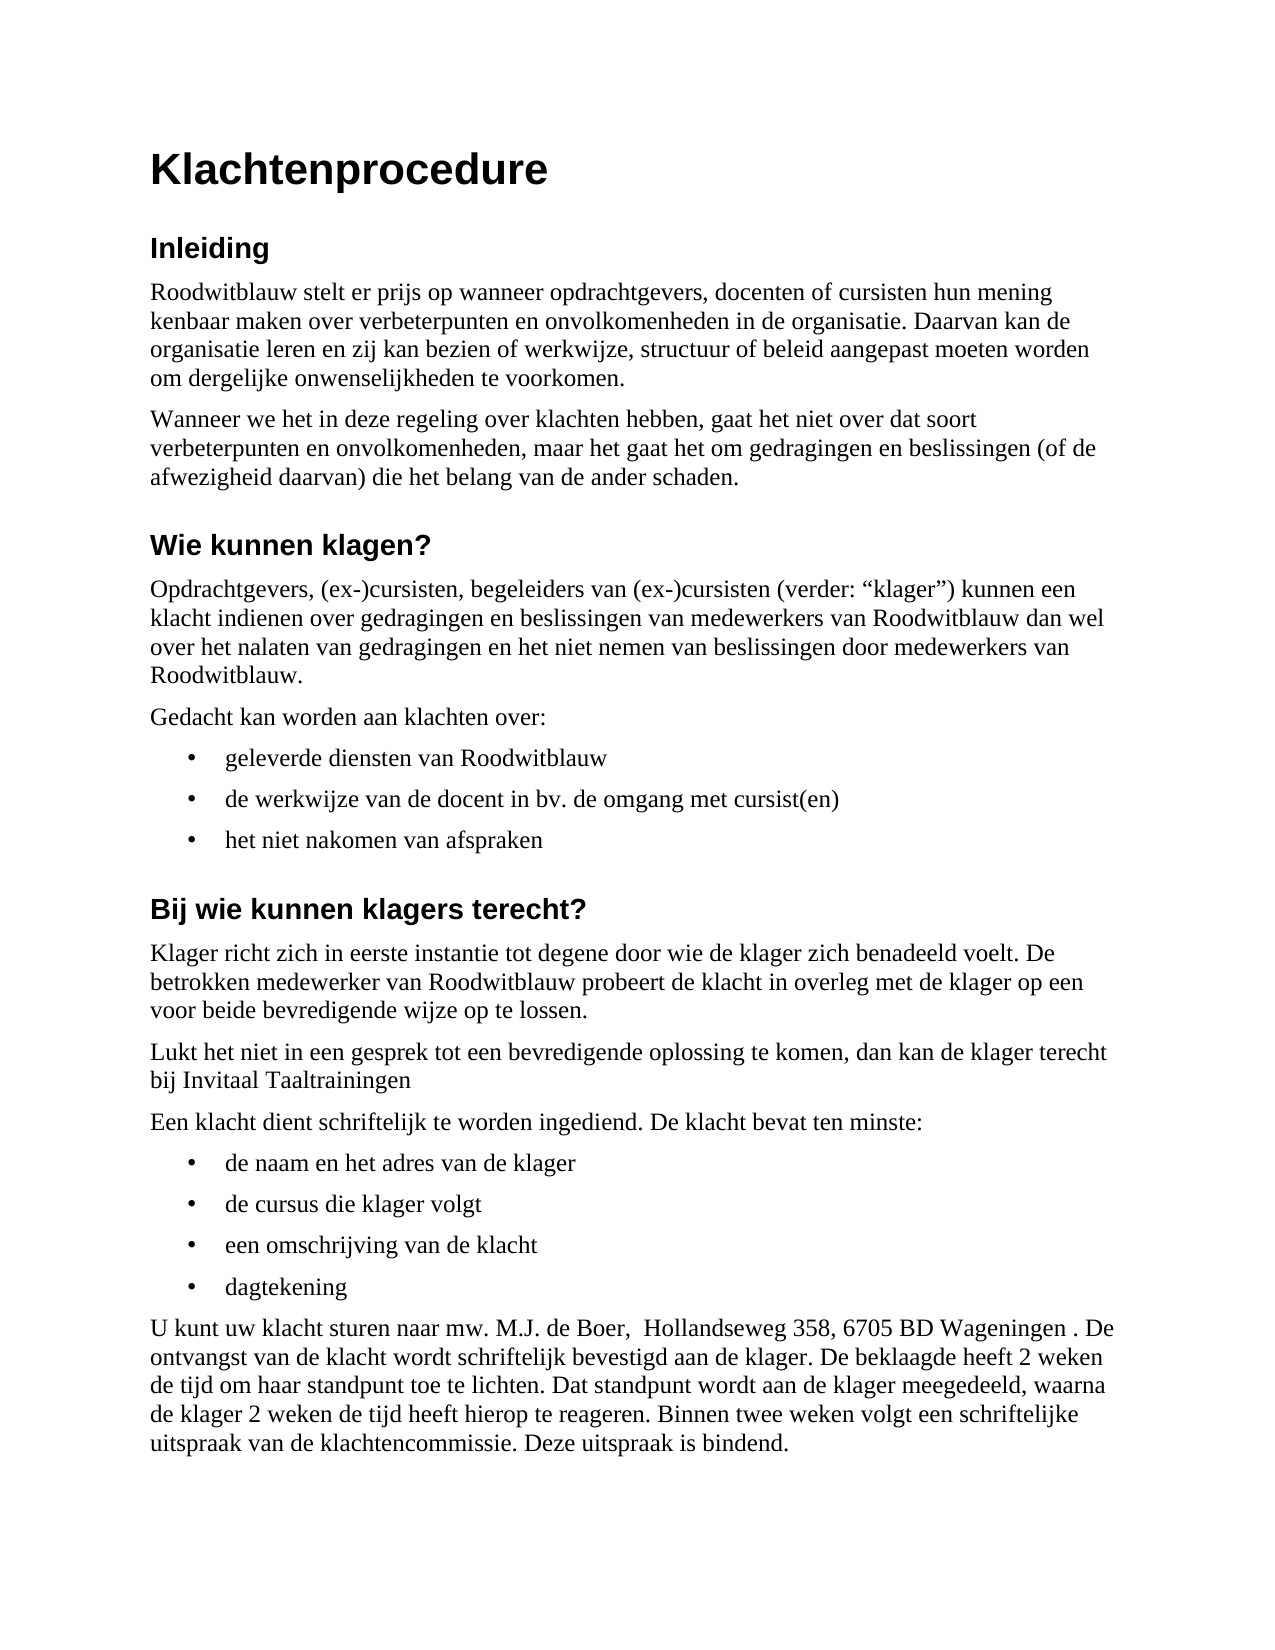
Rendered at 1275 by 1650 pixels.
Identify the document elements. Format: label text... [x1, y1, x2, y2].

text Roodwitblauw stelt er prijs op wanneer opdrachtgevers, docenten of cursisten hun mening kenbaar maken over verbeterpunten en onvolkomenheden in de organisatie. Daarvan kan de organisatie leren en zij kan bezien of werkwijze, structuur of beleid aangepast moeten worden om dergelijke onwenselijkheden te voorkomen. [150, 277, 1125, 392]
list dagtekening [187, 1272, 1125, 1300]
text Wanneer we het in deze regeling over klachten hebben, gaat het niet over dat soort verbeterpunten en onvolkomenheden, maar het gaat het om gedragingen en beslissingen (of de afwezigheid daarvan) die het belang van de ander schaden. [150, 404, 1125, 491]
list een omschrijving van de klacht [187, 1230, 1125, 1259]
text Een klacht dient schriftelijk te worden ingediend. De klacht bevat ten minste: [150, 1107, 1125, 1135]
text Klager richt zich in eerste instantie tot degene door wie de klager zich benadeeld voelt. De betrokken medewerker van Roodwitblauw probeert de klacht in overleg met de klager op een voor beide bevredigende wijze op te lossen. [150, 938, 1125, 1024]
subtitle Inleiding [150, 231, 1125, 264]
subtitle Wie kunnen klagen? [150, 528, 1125, 562]
list de naam en het adres van de klager [187, 1148, 1125, 1177]
list de werkwijze van de docent in bv. de omgang met cursist(en) [187, 784, 1125, 813]
subtitle Klachtenprocedure [150, 143, 1125, 193]
text Lukt het niet in een gesprek tot een bevredigende oplossing te komen, dan kan de klager terecht bij Invitaal Taaltrainingen [150, 1037, 1125, 1094]
text Opdrachtgevers, (ex-)cursisten, begeleiders van (ex-)cursisten (verder: “klager”) kunnen een klacht indienen over gedragingen en beslissingen van medewerkers van Roodwitblauw dan wel over het nalaten van gedragingen en het niet nemen van beslissingen door medewerkers van Roodwitblauw. [150, 574, 1125, 689]
text U kunt uw klacht sturen naar mw. M.J. de Boer, Hollandseweg 358, 6705 BD Wageningen . De ontvangst van de klacht wordt schriftelijk bevestigd aan de klager. De beklaagde heeft 2 weken de tijd om haar standpunt toe te lichten. Dat standpunt wordt aan de klager meegedeeld, waarna de klager 2 weken de tijd heeft hierop te reageren. Binnen twee weken volgt een schriftelijke uitspraak van de klachtencommissie. Deze uitspraak is bindend. [150, 1313, 1125, 1457]
list de cursus die klager volgt [187, 1189, 1125, 1218]
subtitle Bij wie kunnen klagers terecht? [150, 892, 1125, 925]
list geleverde diensten van Roodwitblauw [187, 743, 1125, 772]
text Gedacht kan worden aan klachten over: [150, 702, 1125, 731]
list het niet nakomen van afspraken [187, 826, 1125, 854]
